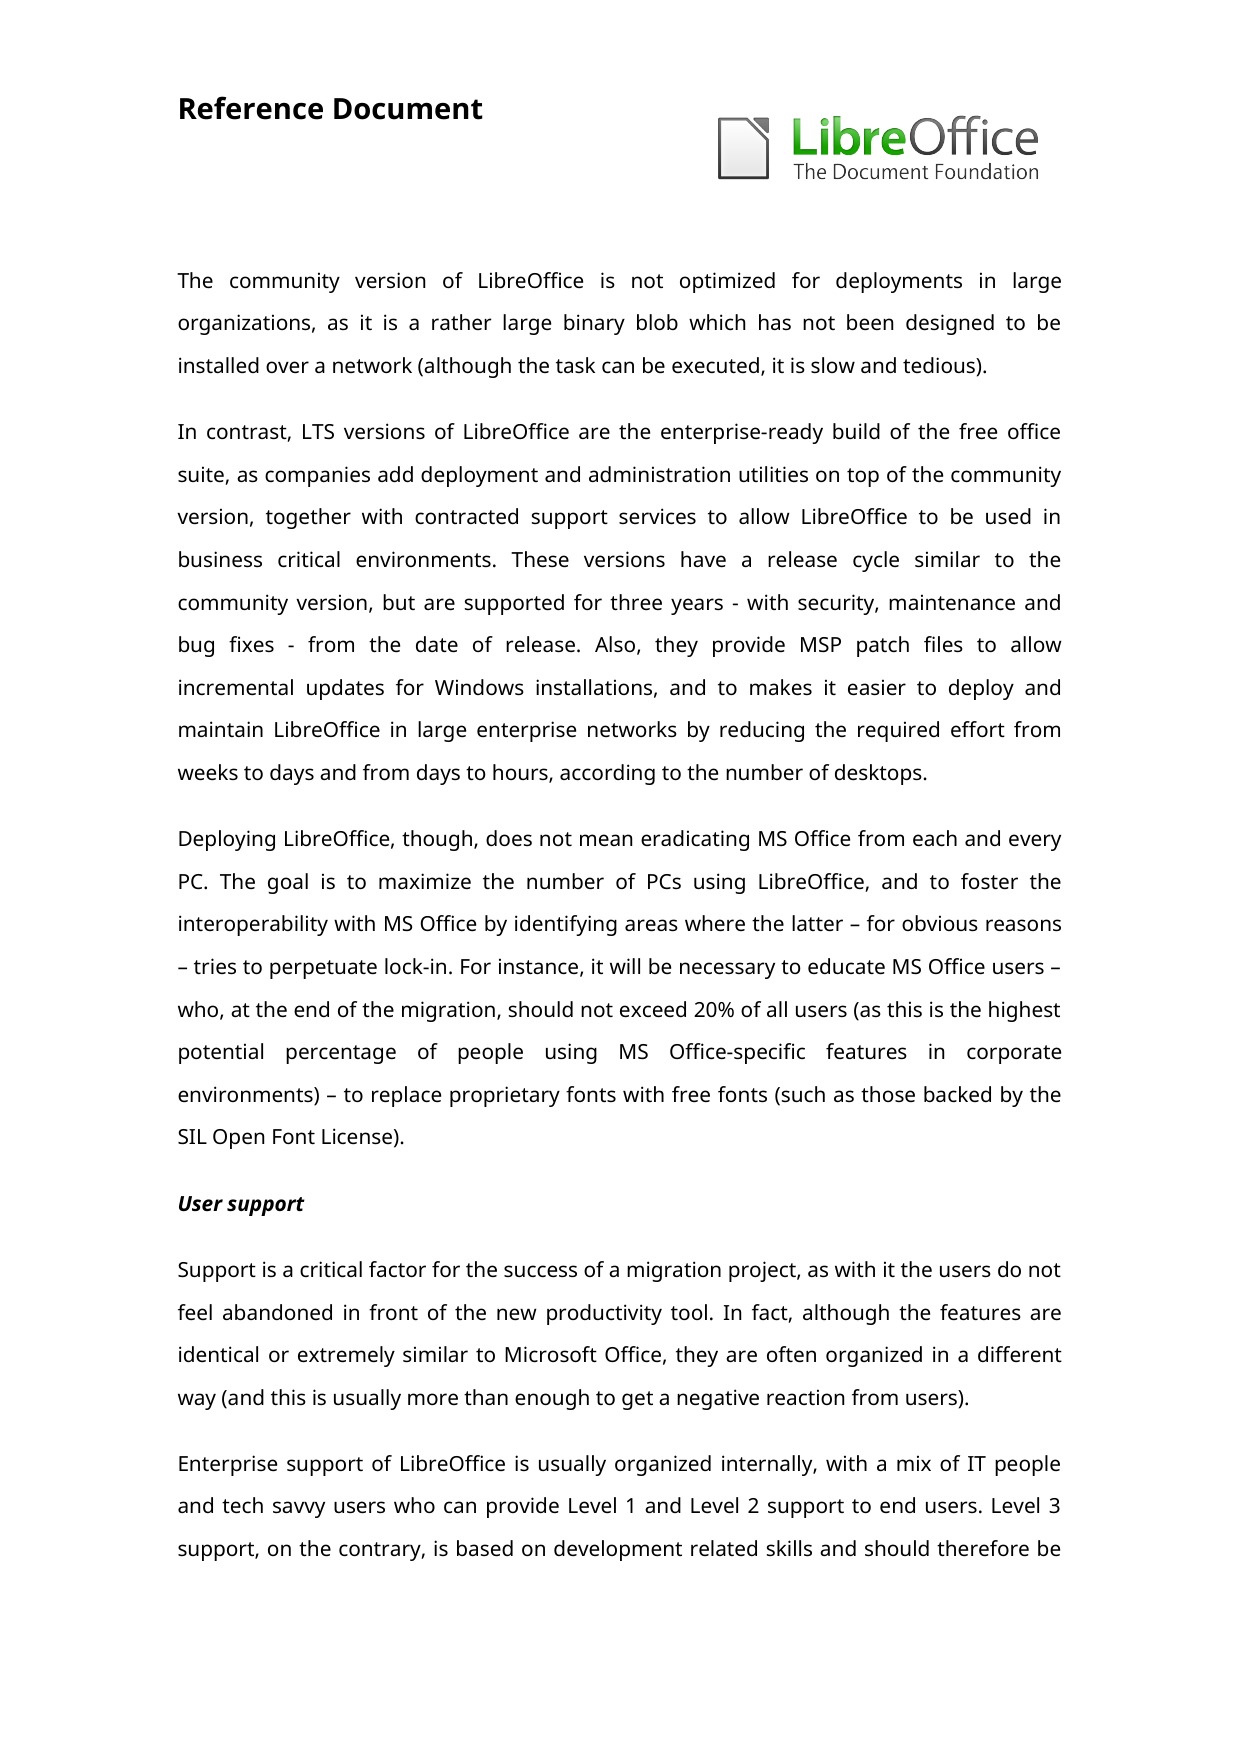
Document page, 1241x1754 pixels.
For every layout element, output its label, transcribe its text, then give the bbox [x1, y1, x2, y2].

text Support is a critical factor for the success of a migration project, as with it the users do not feel abandoned in front of the new productivity tool. In fact, although the features are identical or extremely similar to Microsoft Office, they are often organized in a different way (and this is usually more than enough to get a negative reaction from users). [177, 1255, 1063, 1411]
text Enterprise support of LibreOffice is usually organized internally, with a mix of IT people and tech savvy users who can provide Level 1 and Level 2 support to end users. Level 3 support, on the contrary, is based on development related skills and should therefore be [177, 1449, 1063, 1563]
picture [692, 88, 1063, 207]
text User support [177, 1189, 1063, 1217]
text The community version of LibreOffice is not optimized for deployments in large organizations, as it is a rather large binary blob which has not been designed to be installed over a network (although the task can be executed, it is slow and tedious). [177, 266, 1063, 379]
text In contrast, LTS versions of LibreOffice are the enterprise-ready build of the free office suite, as companies add deployment and administration utilities on top of the community version, together with contracted support services to allow LibreOffice to be used in business critical environments. These versions have a release cycle similar to the community version, but are supported for three years - with security, maintenance and bug fixes - from the date of release. Also, they provide MSP patch files to allow incremental updates for Windows installations, and to makes it easier to deploy and maintain LibreOffice in large enterprise networks by reducing the required effort from weeks to days and from days to hours, according to the number of desktops. [177, 417, 1063, 786]
text Deploying LibreOffice, though, does not mean eradicating MS Office from each and every PC. The goal is to maximize the number of PCs using LibreOffice, and to foster the interoperability with MS Office by identifying areas where the latter – for obvious reasons – tries to perpetuate lock-in. For instance, it will be necessary to educate MS Office users – who, at the end of the migration, should not exceed 20% of all users (as this is the highest potential percentage of people using MS Office-specific features in corporate environments) – to replace proprietary fonts with free fonts (such as those backed by the SIL Open Font License). [177, 824, 1063, 1151]
